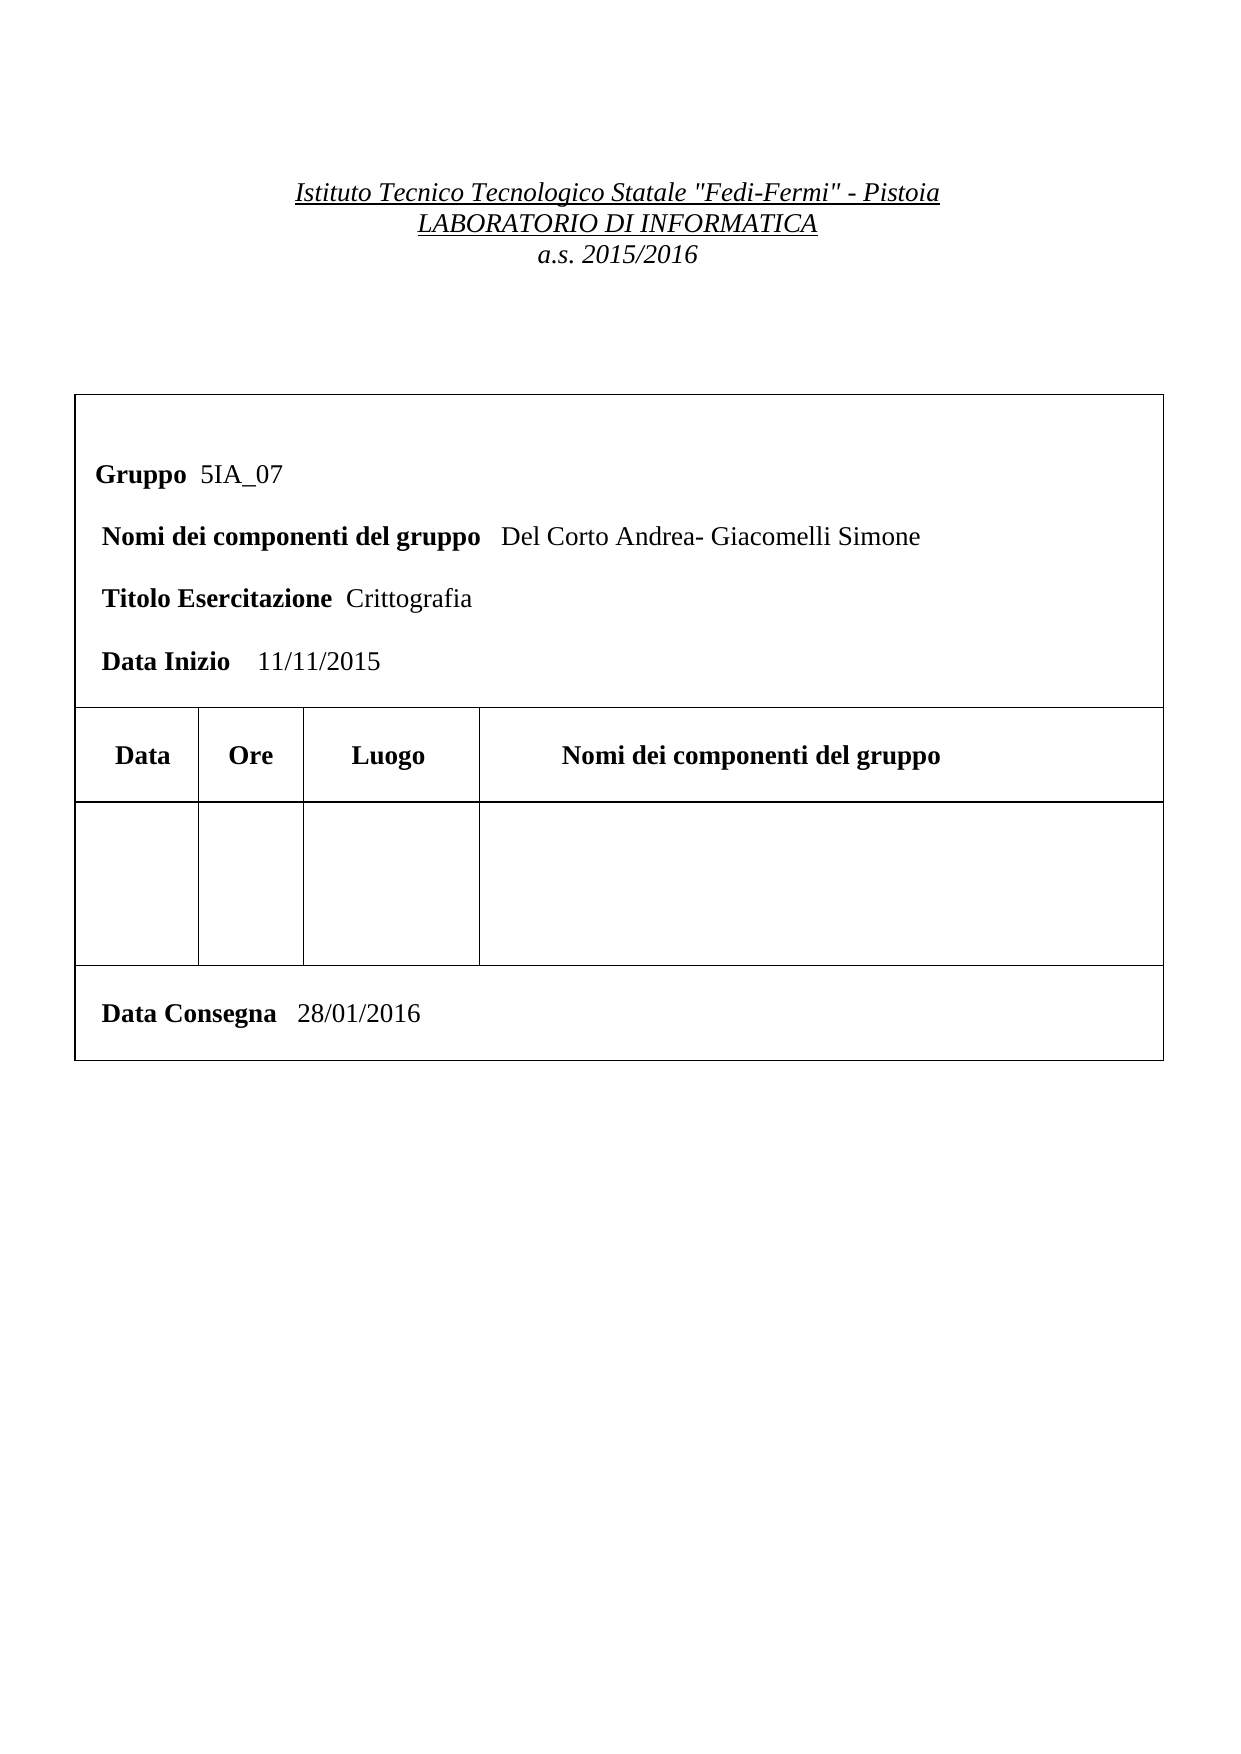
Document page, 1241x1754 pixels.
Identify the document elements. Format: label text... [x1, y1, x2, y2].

table_cell [480, 803, 1163, 965]
table_cell Data [76, 708, 198, 801]
table_cell Luogo [304, 708, 479, 801]
text LABORATORIO DI INFORMATICA [75, 207, 1162, 239]
table_cell [76, 803, 198, 965]
table_cell Data Consegna 28/01/2016 [76, 966, 1163, 1060]
text a.s. 2015/2016 [75, 239, 1162, 270]
table_cell Ore [199, 708, 303, 801]
table_cell [304, 803, 479, 965]
table_cell Nomi dei componenti del gruppo [480, 708, 1163, 801]
table_header Gruppo 5IA_07 Nomi dei componenti del gruppo Del Corto Andrea- Giacomelli Simone Titolo Esercitazione Crittografia Data Inizio 11/11/2015 [76, 395, 1163, 707]
text Istituto Tecnico Tecnologico Statale "Fedi-Fermi" - Pistoia [75, 176, 1162, 207]
table_cell [199, 803, 303, 965]
